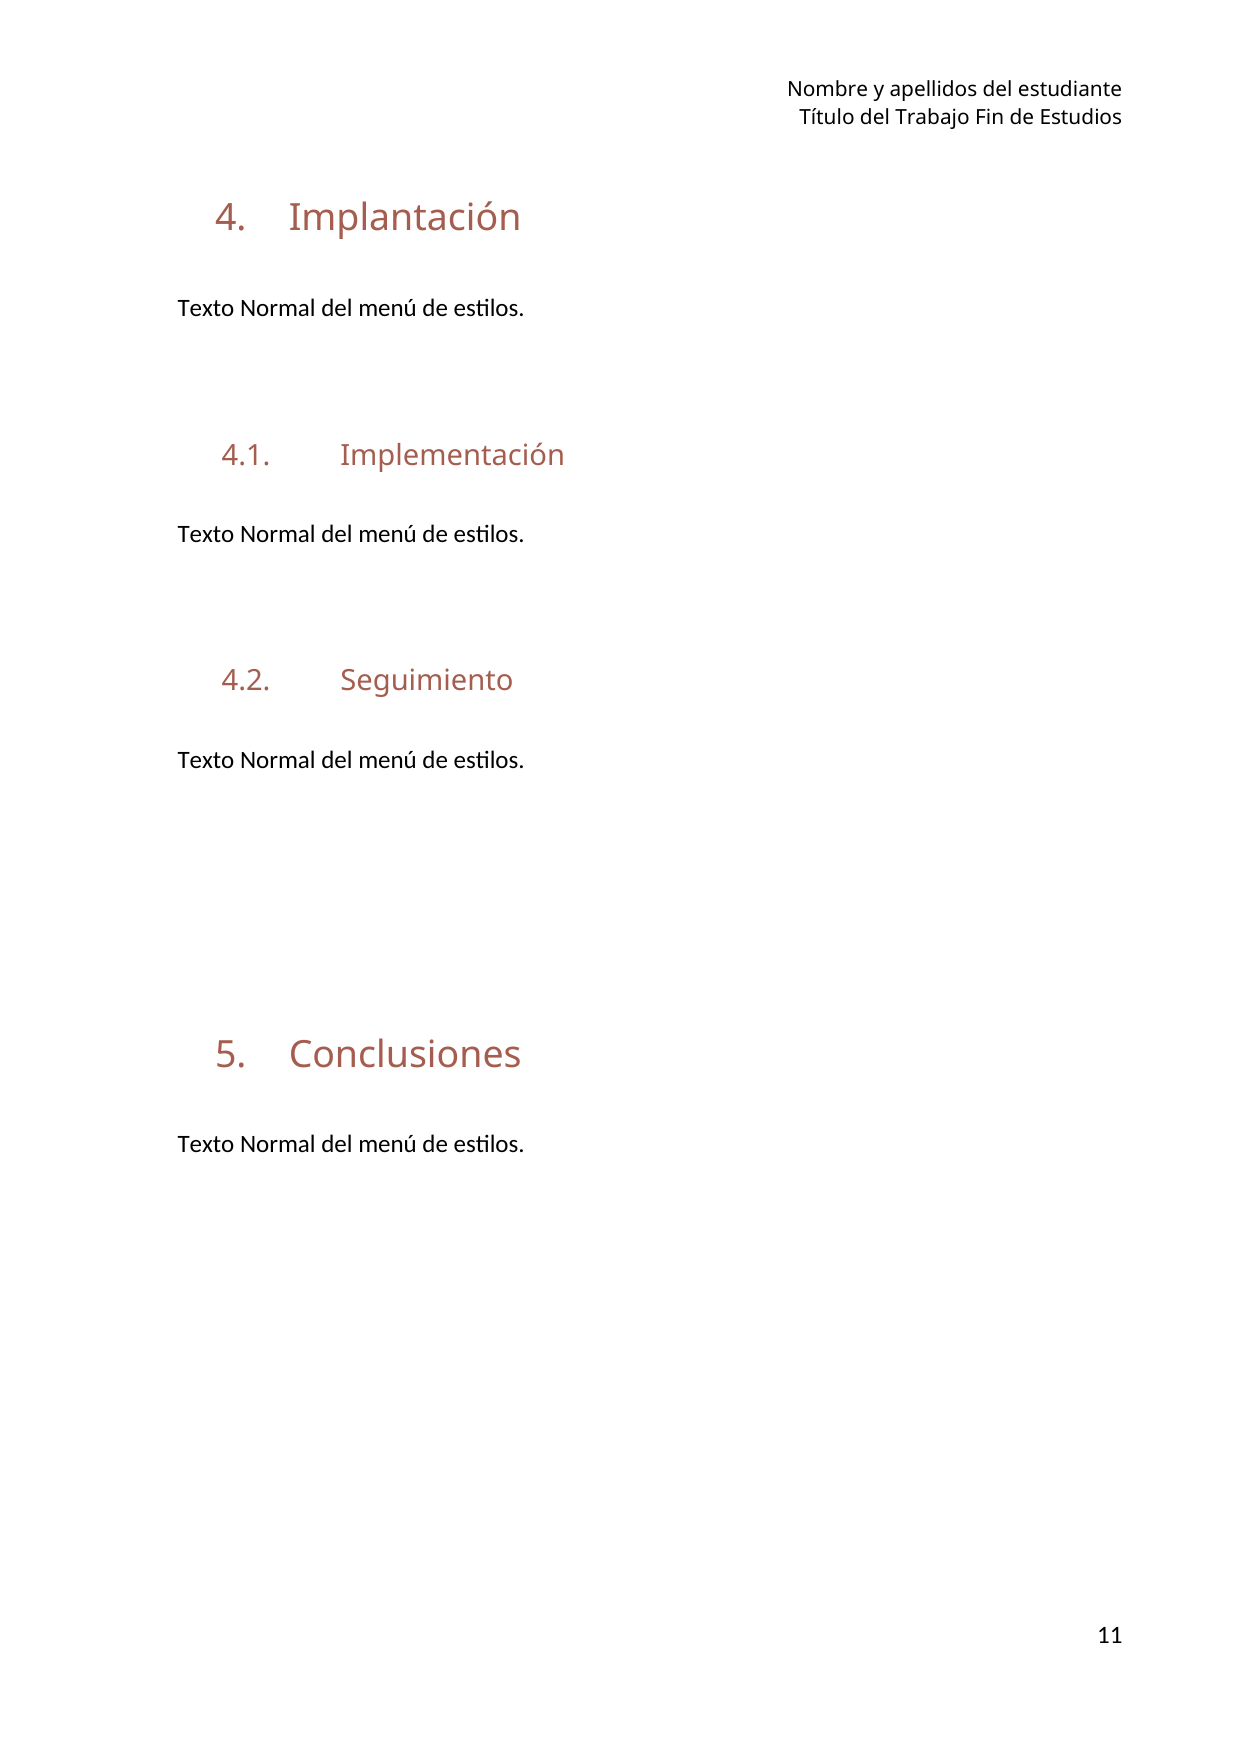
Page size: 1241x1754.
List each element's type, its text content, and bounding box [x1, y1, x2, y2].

text Texto Normal del menú de estilos. [177, 292, 1122, 323]
text Texto Normal del menú de estilos. [177, 1129, 1122, 1159]
text Texto Normal del menú de estilos. [177, 518, 1122, 549]
text Texto Normal del menú de estilos. [177, 744, 1122, 775]
subtitle Implementación [221, 434, 1122, 473]
subtitle Implantación [215, 191, 1122, 242]
subtitle Conclusiones [215, 1027, 1122, 1078]
subtitle Seguimiento [221, 660, 1122, 699]
